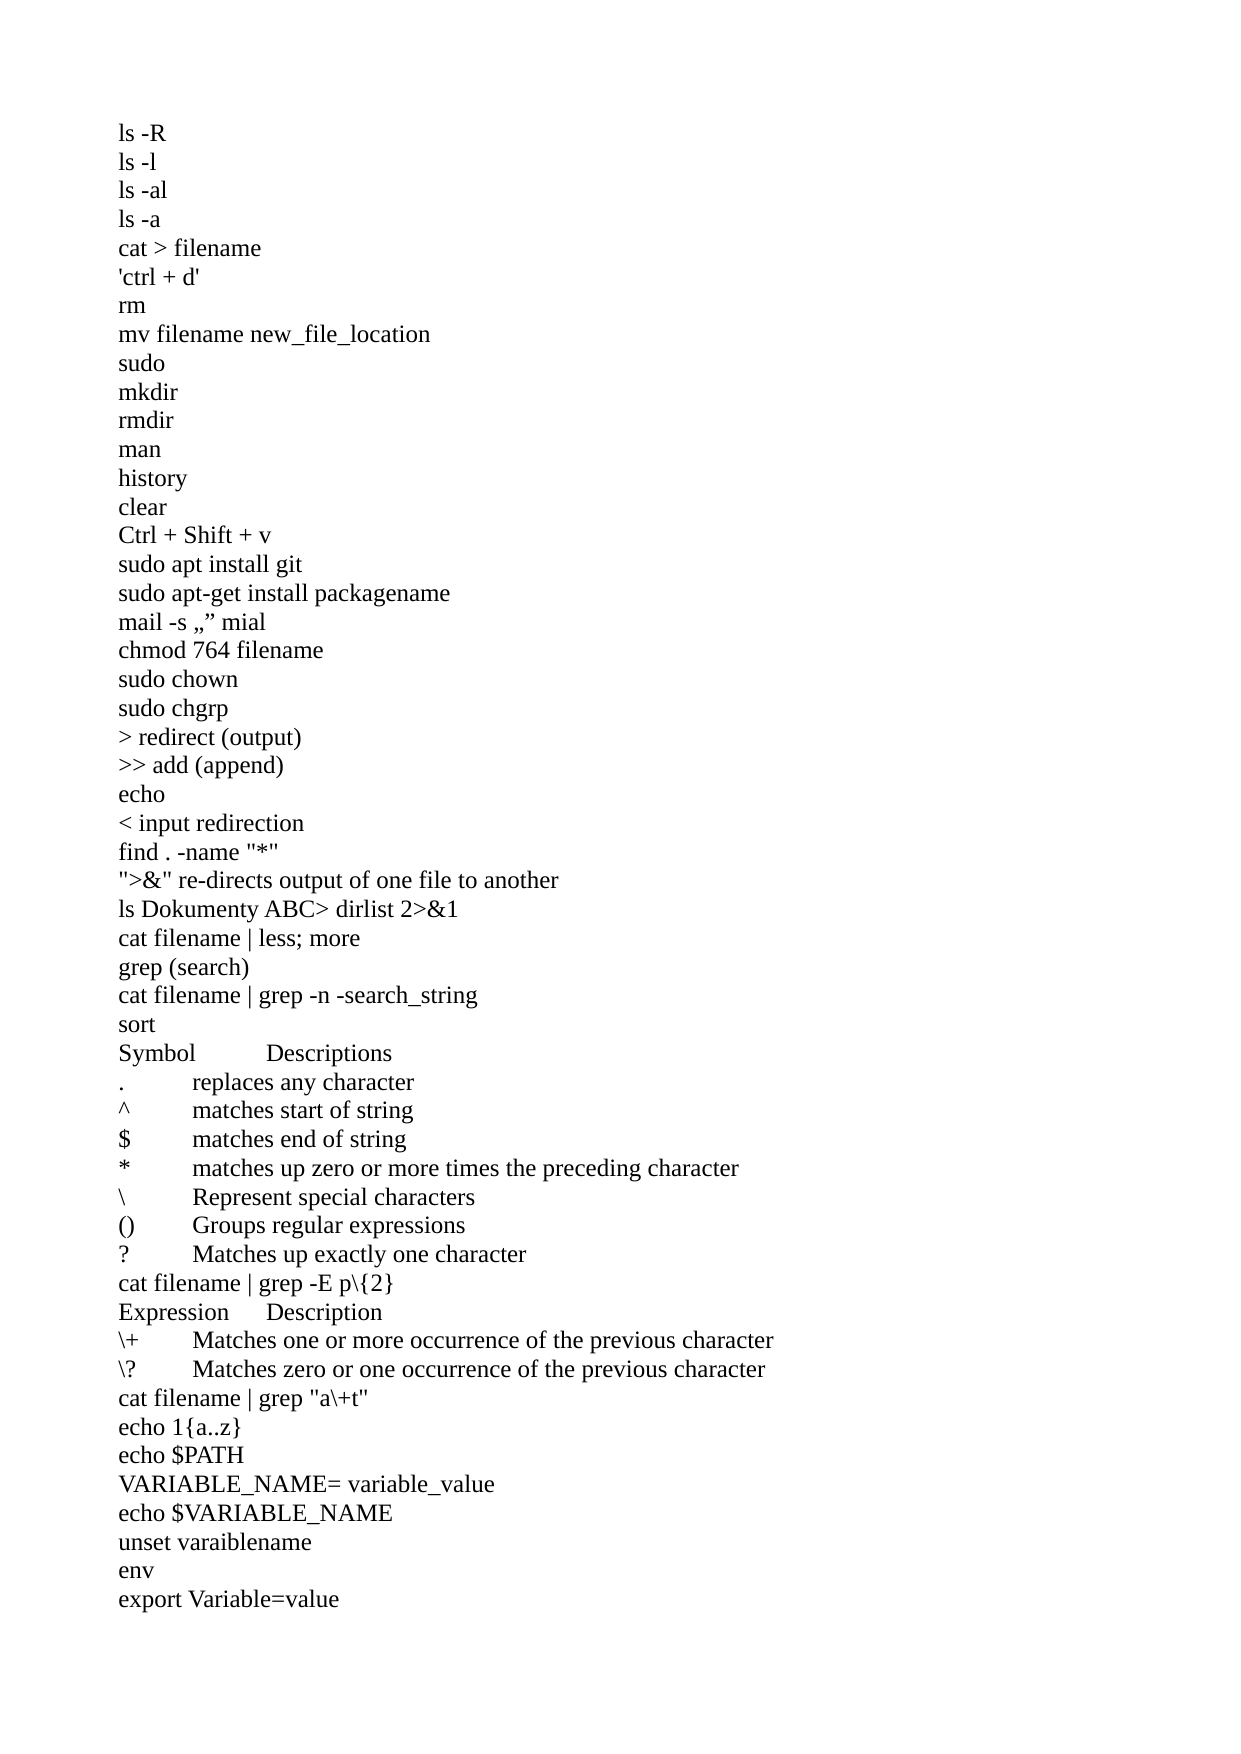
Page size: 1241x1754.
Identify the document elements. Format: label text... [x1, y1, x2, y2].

text cat filename | less; more [118, 923, 1122, 952]
text env [118, 1556, 1122, 1584]
text () Groups regular expressions [118, 1211, 1122, 1239]
text sort [118, 1009, 1122, 1038]
text man [118, 434, 1122, 463]
text 'ctrl + d' [118, 262, 1122, 291]
text . replaces any character [118, 1067, 1122, 1096]
text ls -l [118, 147, 1122, 176]
text rmdir [118, 406, 1122, 434]
text mv filename new_file_location [118, 319, 1122, 348]
text cat > filename [118, 233, 1122, 262]
text sudo apt install git [118, 549, 1122, 578]
text ls -a [118, 204, 1122, 233]
text Expression Description [118, 1297, 1122, 1326]
text mail -s „” mial [118, 607, 1122, 636]
text ls Dokumenty ABC> dirlist 2>&1 [118, 894, 1122, 923]
text sudo chgrp [118, 693, 1122, 722]
text find . -name "*" [118, 837, 1122, 866]
text cat filename | grep -n -search_string [118, 981, 1122, 1009]
text cat filename | grep -E p\{2} [118, 1268, 1122, 1297]
text echo [118, 779, 1122, 808]
text ls -al [118, 176, 1122, 204]
text echo $PATH [118, 1441, 1122, 1469]
text sudo apt-get install packagename [118, 578, 1122, 607]
text echo 1{a..z} [118, 1412, 1122, 1441]
text cat filename | grep "a\+t" [118, 1383, 1122, 1412]
text \ Represent special characters [118, 1182, 1122, 1211]
text VARIABLE_NAME= variable_value [118, 1469, 1122, 1498]
text sudo chown [118, 664, 1122, 693]
text rm [118, 291, 1122, 319]
text unset varaiblename [118, 1527, 1122, 1556]
text $ matches end of string [118, 1124, 1122, 1153]
text \? Matches zero or one occurrence of the previous character [118, 1354, 1122, 1383]
text Symbol Descriptions [118, 1038, 1122, 1067]
text export Variable=value [118, 1584, 1122, 1613]
text grep (search) [118, 952, 1122, 981]
text > redirect (output) [118, 722, 1122, 751]
text ">&" re-directs output of one file to another [118, 866, 1122, 894]
text mkdir [118, 377, 1122, 406]
text ls -R [118, 118, 1122, 147]
text * matches up zero or more times the preceding character [118, 1153, 1122, 1182]
text Ctrl + Shift + v [118, 521, 1122, 549]
text clear [118, 492, 1122, 521]
text chmod 764 filename [118, 636, 1122, 664]
text ^ matches start of string [118, 1096, 1122, 1124]
text sudo [118, 348, 1122, 377]
text history [118, 463, 1122, 492]
text < input redirection [118, 808, 1122, 837]
text \+ Matches one or more occurrence of the previous character [118, 1326, 1122, 1354]
text ? Matches up exactly one character [118, 1239, 1122, 1268]
text echo $VARIABLE_NAME [118, 1498, 1122, 1527]
text >> add (append) [118, 751, 1122, 779]
